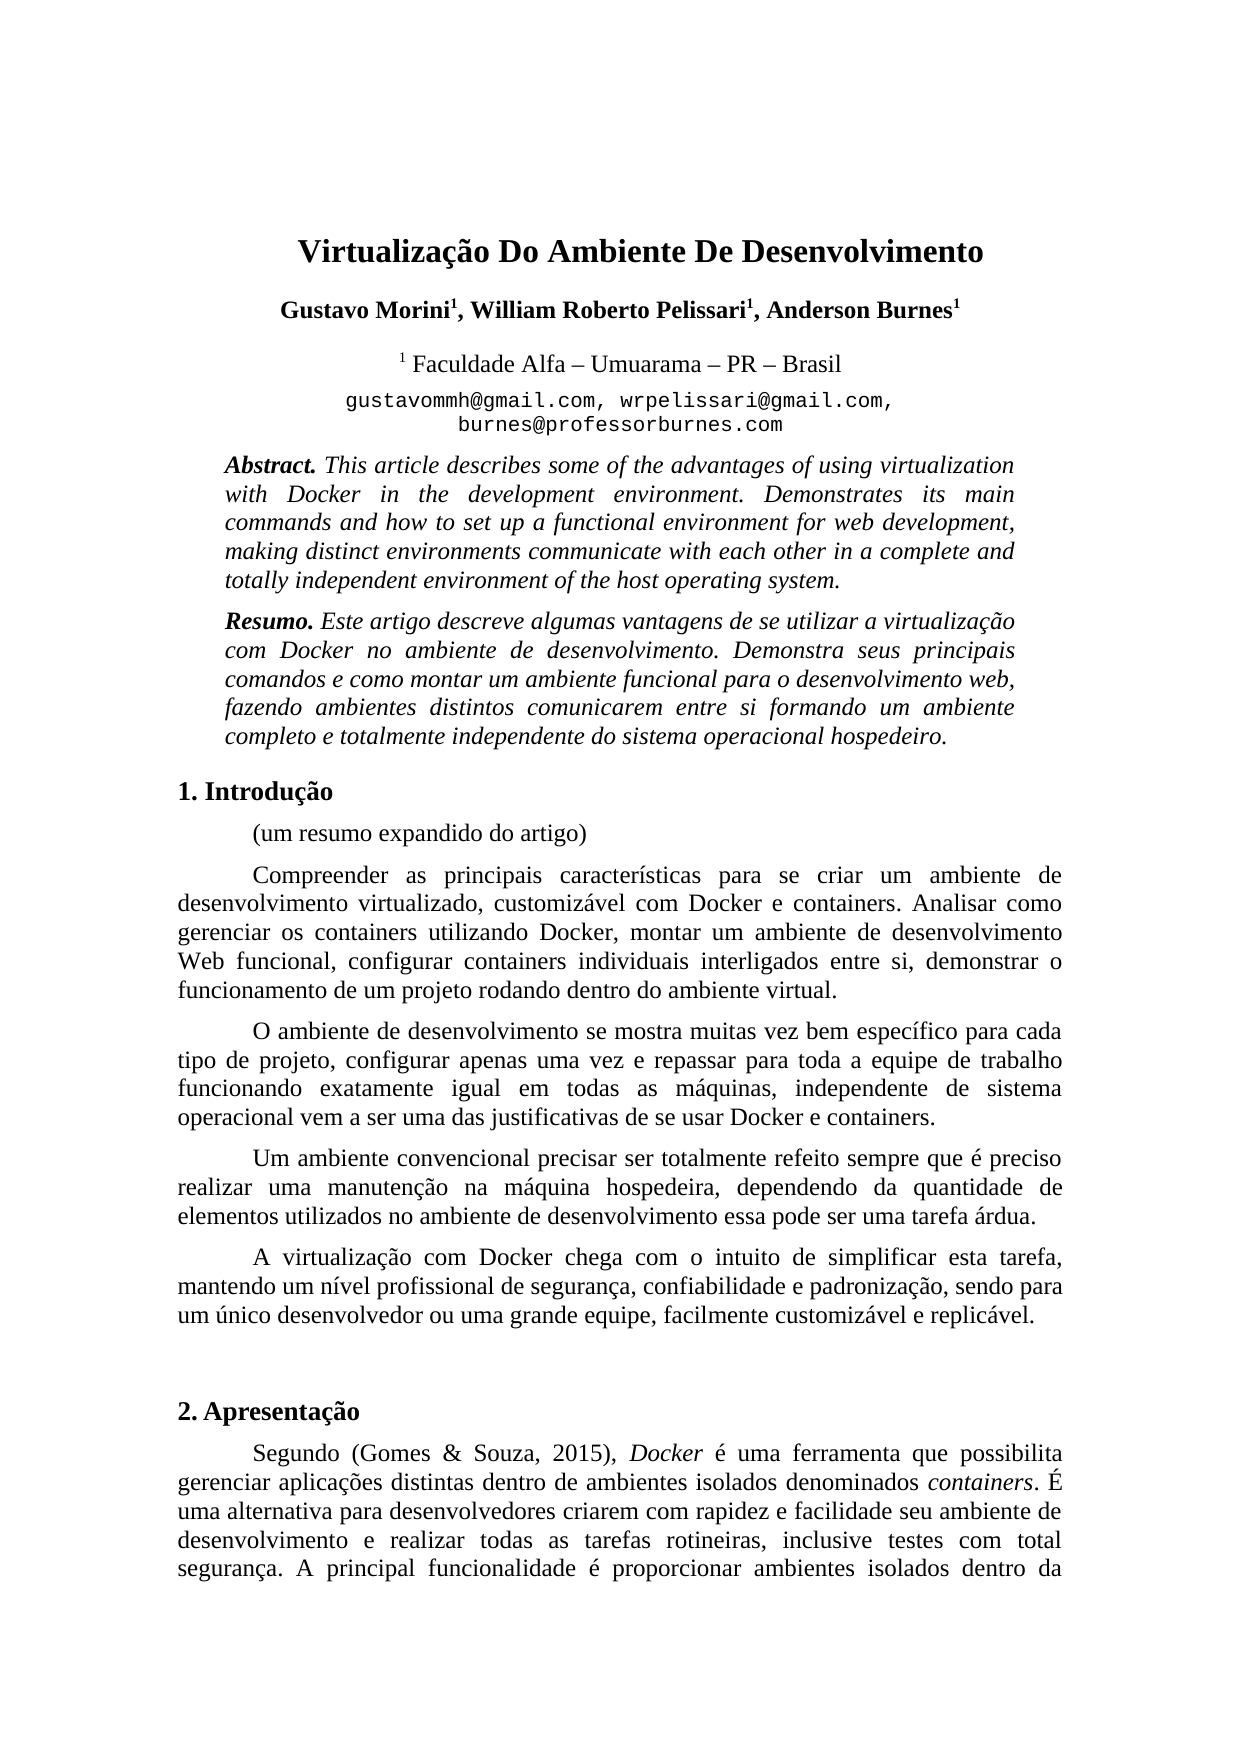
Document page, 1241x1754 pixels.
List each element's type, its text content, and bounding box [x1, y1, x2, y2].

text Gustavo Morini1, William Roberto Pelissari1, Anderson Burnes1 [177, 295, 1063, 324]
text 1 Faculdade Alfa – Umuarama – PR – Brasil [177, 349, 1063, 378]
text Um ambiente convencional precisar ser totalmente refeito sempre que é preciso realizar uma manutenção na máquina hospedeira, dependendo da quantidade de elementos utilizados no ambiente de desenvolvimento essa pode ser uma tarefa árdua. [177, 1143, 1063, 1230]
text A virtualização com Docker chega com o intuito de simplificar esta tarefa, mantendo um nível profissional de segurança, confiabilidade e padronização, sendo para um único desenvolvedor ou uma grande equipe, facilmente customizável e replicável. [177, 1242, 1063, 1328]
text Segundo (Gomes & Souza, 2015), Docker é uma ferramenta que possibilita gerenciar aplicações distintas dentro de ambientes isolados denominados containers. É uma alternativa para desenvolvedores criarem com rapidez e facilidade seu ambiente de desenvolvimento e realizar todas as tarefas rotineiras, inclusive testes com total segurança. A principal funcionalidade é proporcionar ambientes isolados dentro da [177, 1438, 1063, 1582]
text gustavommh@gmail.com, wrpelissari@gmail.com, burnes@professorburnes.com [177, 390, 1063, 437]
text Compreender as principais características para se criar um ambiente de desenvolvimento virtualizado, customizável com Docker e containers. Analisar como gerenciar os containers utilizando Docker, montar um ambiente de desenvolvimento Web funcional, configurar containers individuais interligados entre si, demonstrar o funcionamento de um projeto rodando dentro do ambiente virtual. [177, 860, 1063, 1003]
text Abstract. This article describes some of the advantages of using virtualization with Docker in the development environment. Demonstrates its main commands and how to set up a functional environment for web development, making distinct environments communicate with each other in a complete and totally independent environment of the host operating system. [224, 450, 1016, 594]
text Resumo. Este artigo descreve algumas vantagens de se utilizar a virtualização com Docker no ambiente de desenvolvimento. Demonstra seus principais comandos e como montar um ambiente funcional para o desenvolvimento web, fazendo ambientes distintos comunicarem entre si formando um ambiente completo e totalmente independente do sistema operacional hospedeiro. [224, 606, 1016, 750]
text O ambiente de desenvolvimento se mostra muitas vez bem específico para cada tipo de projeto, configurar apenas uma vez e repassar para toda a equipe de trabalho funcionando exatamente igual em todas as máquinas, independente de sistema operacional vem a ser uma das justificativas de se usar Docker e containers. [177, 1016, 1063, 1131]
title Virtualização Do Ambiente De Desenvolvimento [177, 232, 1063, 270]
text (um resumo expandido do artigo) [177, 818, 1063, 847]
subtitle 1. Introdução [177, 775, 1063, 806]
subtitle 2. Apresentação [177, 1395, 1063, 1426]
